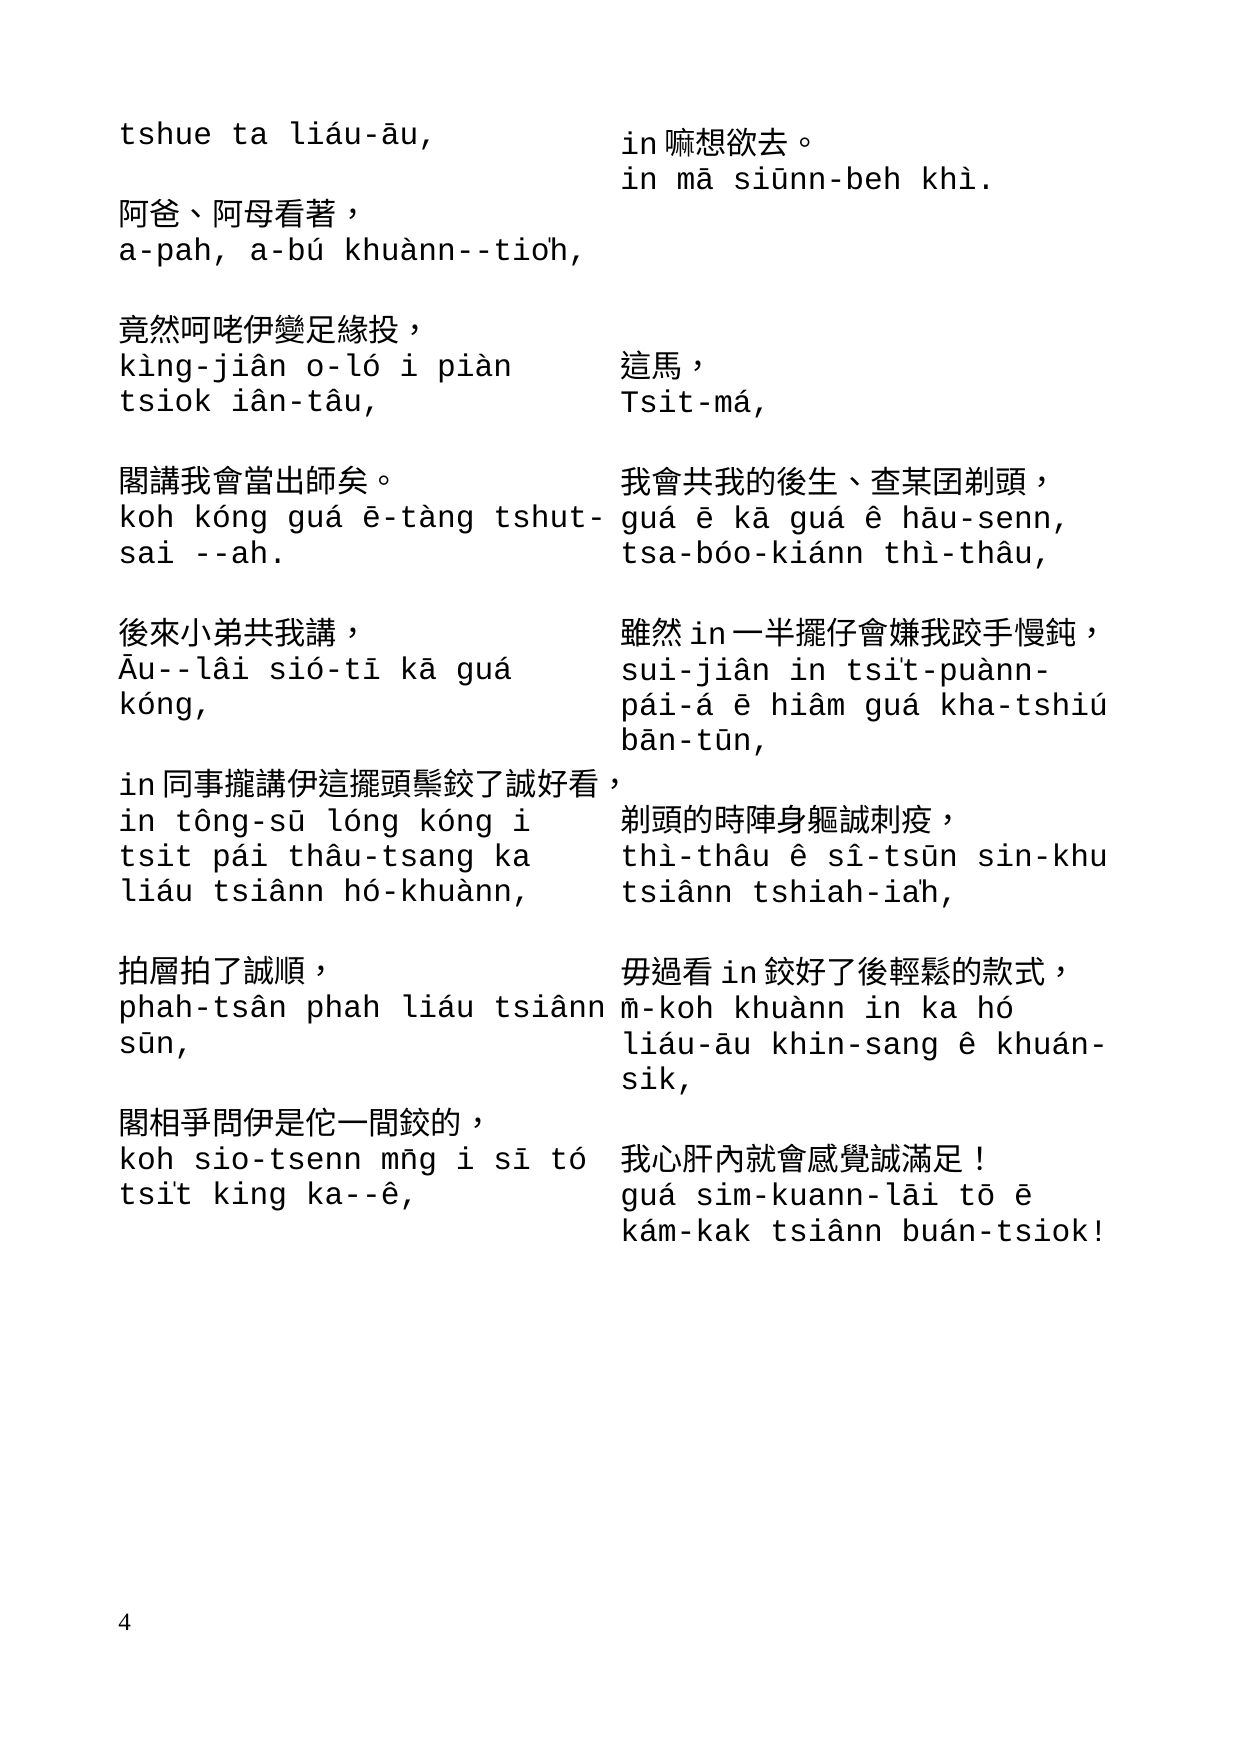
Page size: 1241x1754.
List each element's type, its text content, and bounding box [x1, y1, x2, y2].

text m̄-koh khuànn in ka hó liáu-āu khin-sang ê khuán-sik, [620, 993, 1122, 1099]
text Āu--lâi sió-tī kā guá kóng, [118, 653, 620, 724]
text in同事攏講伊這擺頭鬃鉸了誠好看， [118, 759, 620, 805]
text 剃頭的時陣身軀誠刺疫， [620, 796, 1122, 841]
text 我會共我的後生、查某囝剃頭， [620, 457, 1122, 502]
text 我心肝內就會感覺誠滿足！ [620, 1134, 1122, 1179]
text 拍層拍了誠順， [118, 947, 620, 992]
text 閣講我會當出師矣。 [118, 456, 620, 502]
text in嘛想欲去。 [620, 118, 1122, 164]
text 雖然in一半擺仔會嫌我跤手慢鈍， [620, 608, 1122, 654]
text 阿爸、阿母看著， [118, 189, 620, 234]
text sui-jiân in tsi̍t-puànn-pái-á ē hiâm guá kha-tshiú bān-tūn, [620, 654, 1122, 760]
text 後來小弟共我講， [118, 608, 620, 653]
text 毋過看in鉸好了後輕鬆的款式， [620, 947, 1122, 993]
text koh kóng guá ē-tàng tshut-sai --ah. [118, 502, 620, 572]
text guá sim-kuann-lāi tō ē kám-kak tsiânn buán-tsiok! [620, 1179, 1122, 1250]
text thì-thâu ê sî-tsūn sin-khu tsiânn tshiah-ia̍h, [620, 841, 1122, 912]
text in tông-sū lóng kóng i tsit pái thâu-tsang ka liáu tsiânn hó-khuànn, [118, 805, 620, 911]
text kìng-jiân o-ló i piàn tsiok iân-tâu, [118, 350, 620, 421]
text phah-tsân phah liáu tsiânn sūn, [118, 992, 620, 1063]
text guá ē kā guá ê hāu-senn, tsa-bóo-kiánn thì-thâu, [620, 502, 1122, 573]
text Tsit-má, [620, 386, 1122, 421]
text a-pah, a-bú khuànn--tio̍h, [118, 234, 620, 269]
text koh sio-tsenn mn̄g i sī tó tsi̍t king ka--ê, [118, 1143, 620, 1214]
text tshue ta liáu-āu, [118, 118, 620, 153]
text 閣相爭問伊是佗一間鉸的， [118, 1098, 620, 1143]
text in mā siūnn-beh khì. [620, 164, 1122, 199]
text 這馬， [620, 341, 1122, 386]
text 竟然呵咾伊變足緣投， [118, 305, 620, 350]
